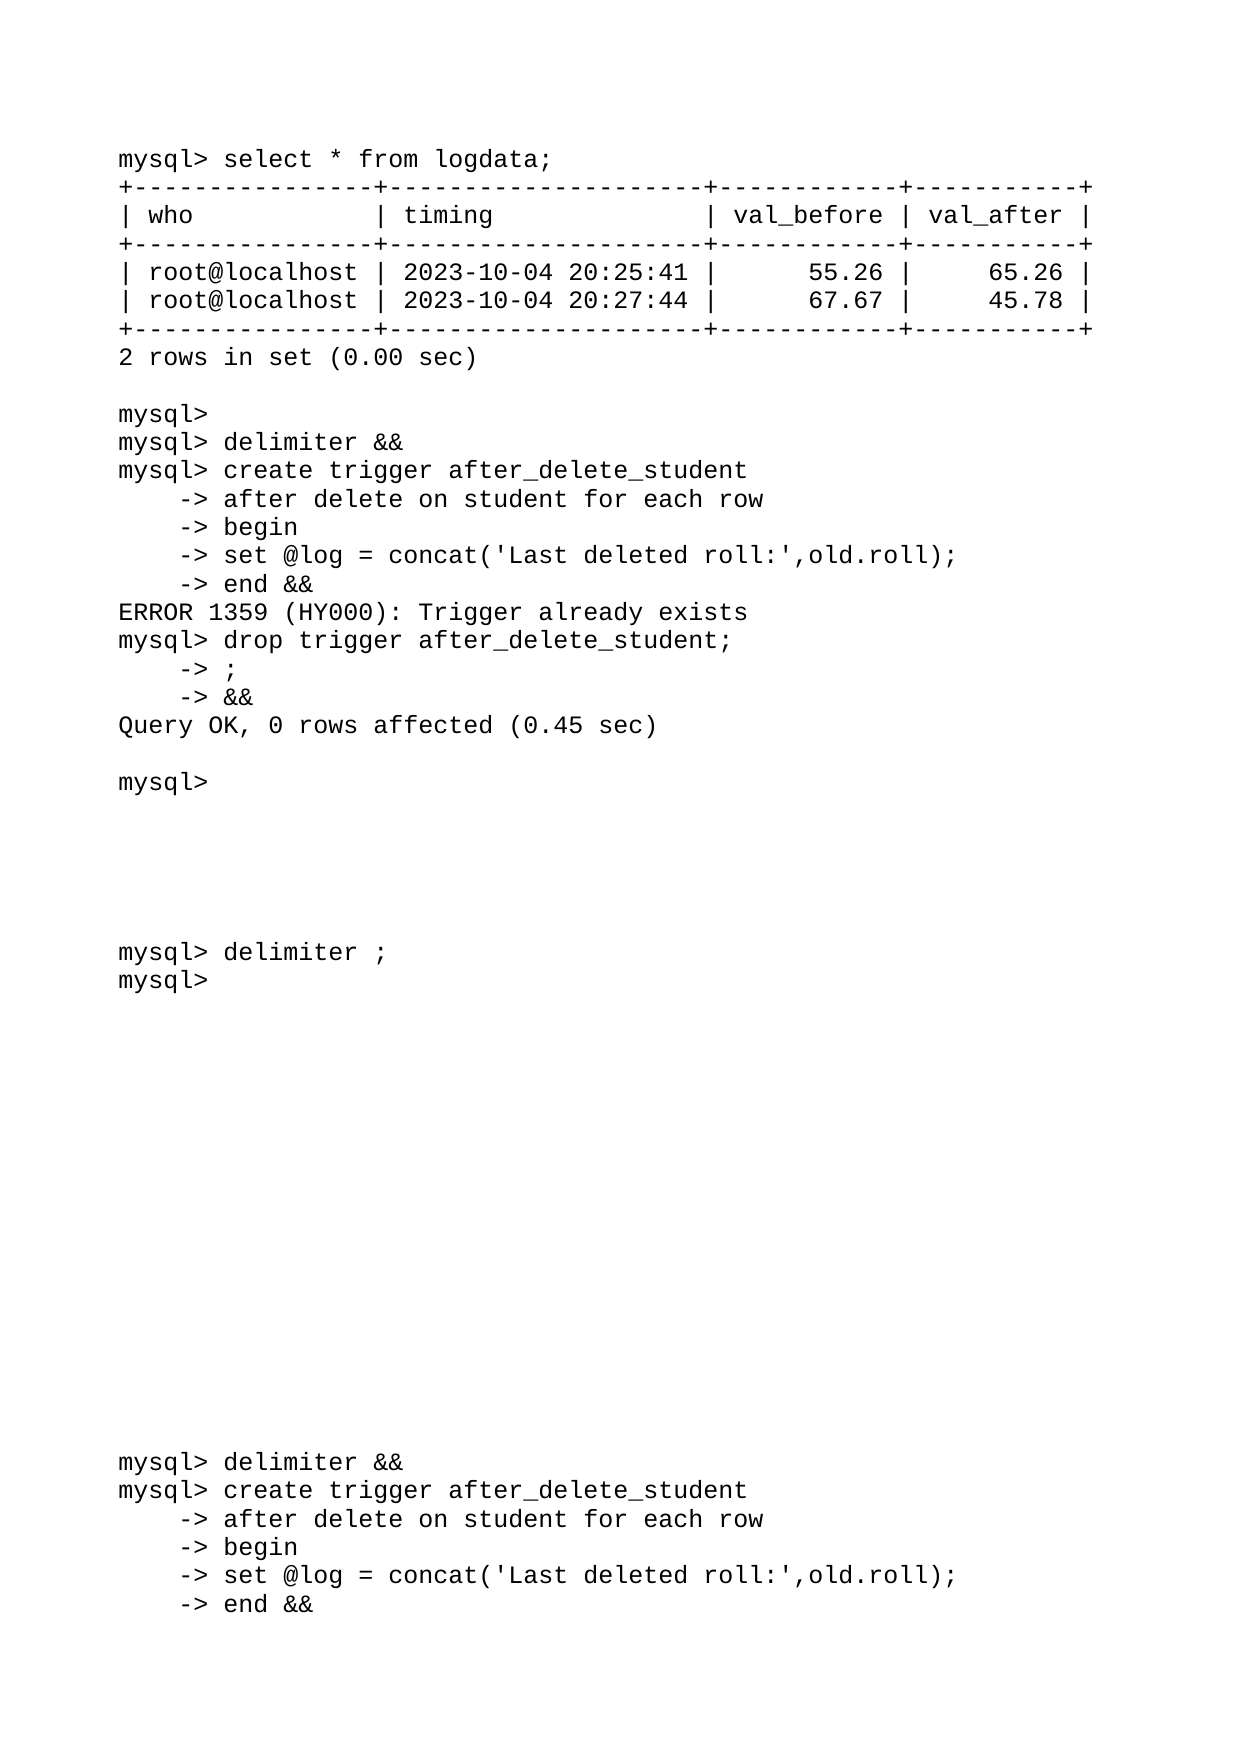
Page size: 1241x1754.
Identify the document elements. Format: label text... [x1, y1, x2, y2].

text 2 rows in set (0.00 sec) [118, 345, 1122, 373]
text mysql> delimiter && [118, 430, 1122, 458]
text mysql> [118, 401, 1122, 430]
text +----------------+---------------------+------------+-----------+ [118, 316, 1122, 345]
text -> begin [118, 515, 1122, 543]
text mysql> delimiter ; [118, 940, 1122, 968]
text -> end && [118, 571, 1122, 600]
text mysql> drop trigger after_delete_student; [118, 628, 1122, 656]
text +----------------+---------------------+------------+-----------+ [118, 175, 1122, 203]
text mysql> create trigger after_delete_student [118, 458, 1122, 486]
text mysql> select * from logdata; [118, 146, 1122, 175]
text -> begin [118, 1535, 1122, 1563]
text ERROR 1359 (HY000): Trigger already exists [118, 600, 1122, 628]
text -> after delete on student for each row [118, 486, 1122, 515]
text mysql> delimiter && [118, 1450, 1122, 1478]
text -> set @log = concat('Last deleted roll:',old.roll); [118, 1563, 1122, 1591]
text mysql> [118, 968, 1122, 996]
text -> ; [118, 656, 1122, 685]
text | root@localhost | 2023-10-04 20:27:44 | 67.67 | 45.78 | [118, 288, 1122, 316]
text +----------------+---------------------+------------+-----------+ [118, 231, 1122, 260]
text -> && [118, 685, 1122, 713]
text Query OK, 0 rows affected (0.45 sec) [118, 713, 1122, 741]
text -> end && [118, 1591, 1122, 1620]
text | who | timing | val_before | val_after | [118, 203, 1122, 231]
text mysql> [118, 770, 1122, 798]
text -> after delete on student for each row [118, 1506, 1122, 1535]
text -> set @log = concat('Last deleted roll:',old.roll); [118, 543, 1122, 571]
text | root@localhost | 2023-10-04 20:25:41 | 55.26 | 65.26 | [118, 260, 1122, 288]
text mysql> create trigger after_delete_student [118, 1478, 1122, 1506]
